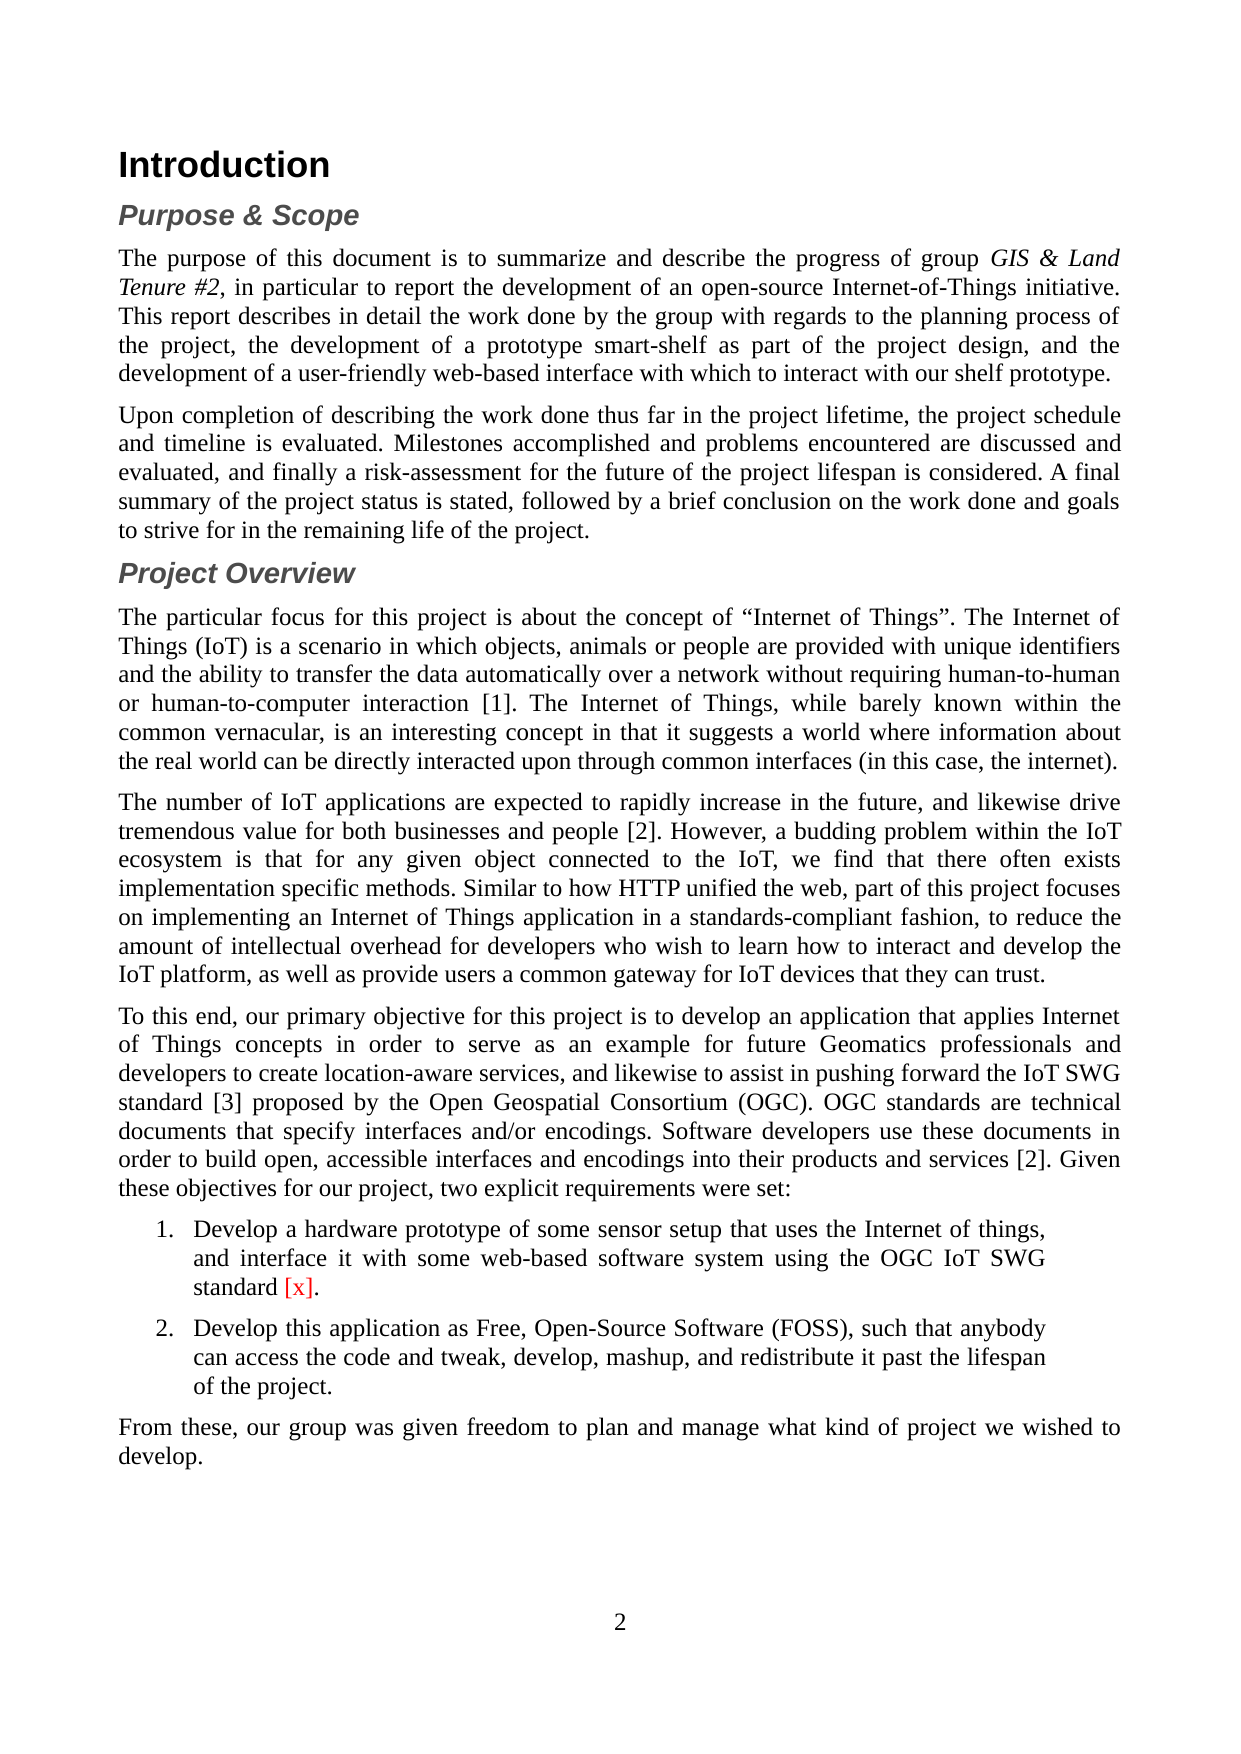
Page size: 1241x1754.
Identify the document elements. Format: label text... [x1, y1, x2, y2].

subtitle Introduction [118, 143, 1122, 185]
list Develop a hardware prototype of some sensor setup that uses the Internet of things, and interface it with some web-based software system using the OGC IoT SWG standard [x]. [155, 1214, 1047, 1301]
subtitle Project Overview [118, 556, 1122, 589]
text The purpose of this document is to summarize and describe the progress of group GIS & Land Tenure #2, in particular to report the development of an open-source Internet-of-Things initiative. This report describes in detail the work done by the group with regards to the planning process of the project, the development of a prototype smart-shelf as part of the project design, and the development of a user-friendly web-based interface with which to interact with our shelf prototype. [118, 243, 1122, 387]
subtitle Purpose & Scope [118, 198, 1122, 231]
text Upon completion of describing the work done thus far in the project lifetime, the project schedule and timeline is evaluated. Milestones accomplished and problems encountered are discussed and evaluated, and finally a risk-assessment for the future of the project lifespan is considered. A final summary of the project status is stated, followed by a brief conclusion on the work done and goals to strive for in the remaining life of the project. [118, 400, 1122, 543]
list Develop this application as Free, Open-Source Software (FOSS), such that anybody can access the code and tweak, develop, mashup, and redistribute it past the lifespan of the project. [155, 1313, 1047, 1399]
text The particular focus for this project is about the concept of “Internet of Things”. The Internet of Things (IoT) is a scenario in which objects, animals or people are provided with unique identifiers and the ability to transfer the data automatically over a network without requiring human-to-human or human-to-computer interaction [1]. The Internet of Things, while barely known within the common vernacular, is an interesting concept in that it suggests a world where information about the real world can be directly interacted upon through common interfaces (in this case, the internet). [118, 602, 1122, 774]
text To this end, our primary objective for this project is to develop an application that applies Internet of Things concepts in order to serve as an example for future Geomatics professionals and developers to create location-aware services, and likewise to assist in pushing forward the IoT SWG standard [3] proposed by the Open Geospatial Consortium (OGC). OGC standards are technical documents that specify interfaces and/or encodings. Software developers use these documents in order to build open, accessible interfaces and encodings into their products and services [2]. Given these objectives for our project, two explicit requirements were set: [118, 1001, 1122, 1202]
text The number of IoT applications are expected to rapidly increase in the future, and likewise drive tremendous value for both businesses and people [2]. However, a budding problem within the IoT ecosystem is that for any given object connected to the IoT, we find that there often exists implementation specific methods. Similar to how HTTP unified the web, part of this project focuses on implementing an Internet of Things application in a standards-compliant fashion, to reduce the amount of intellectual overhead for developers who wish to learn how to interact and develop the IoT platform, as well as provide users a common gateway for IoT devices that they can trust. [118, 787, 1122, 988]
text From these, our group was given freedom to plan and manage what kind of project we wished to develop. [118, 1412, 1122, 1469]
